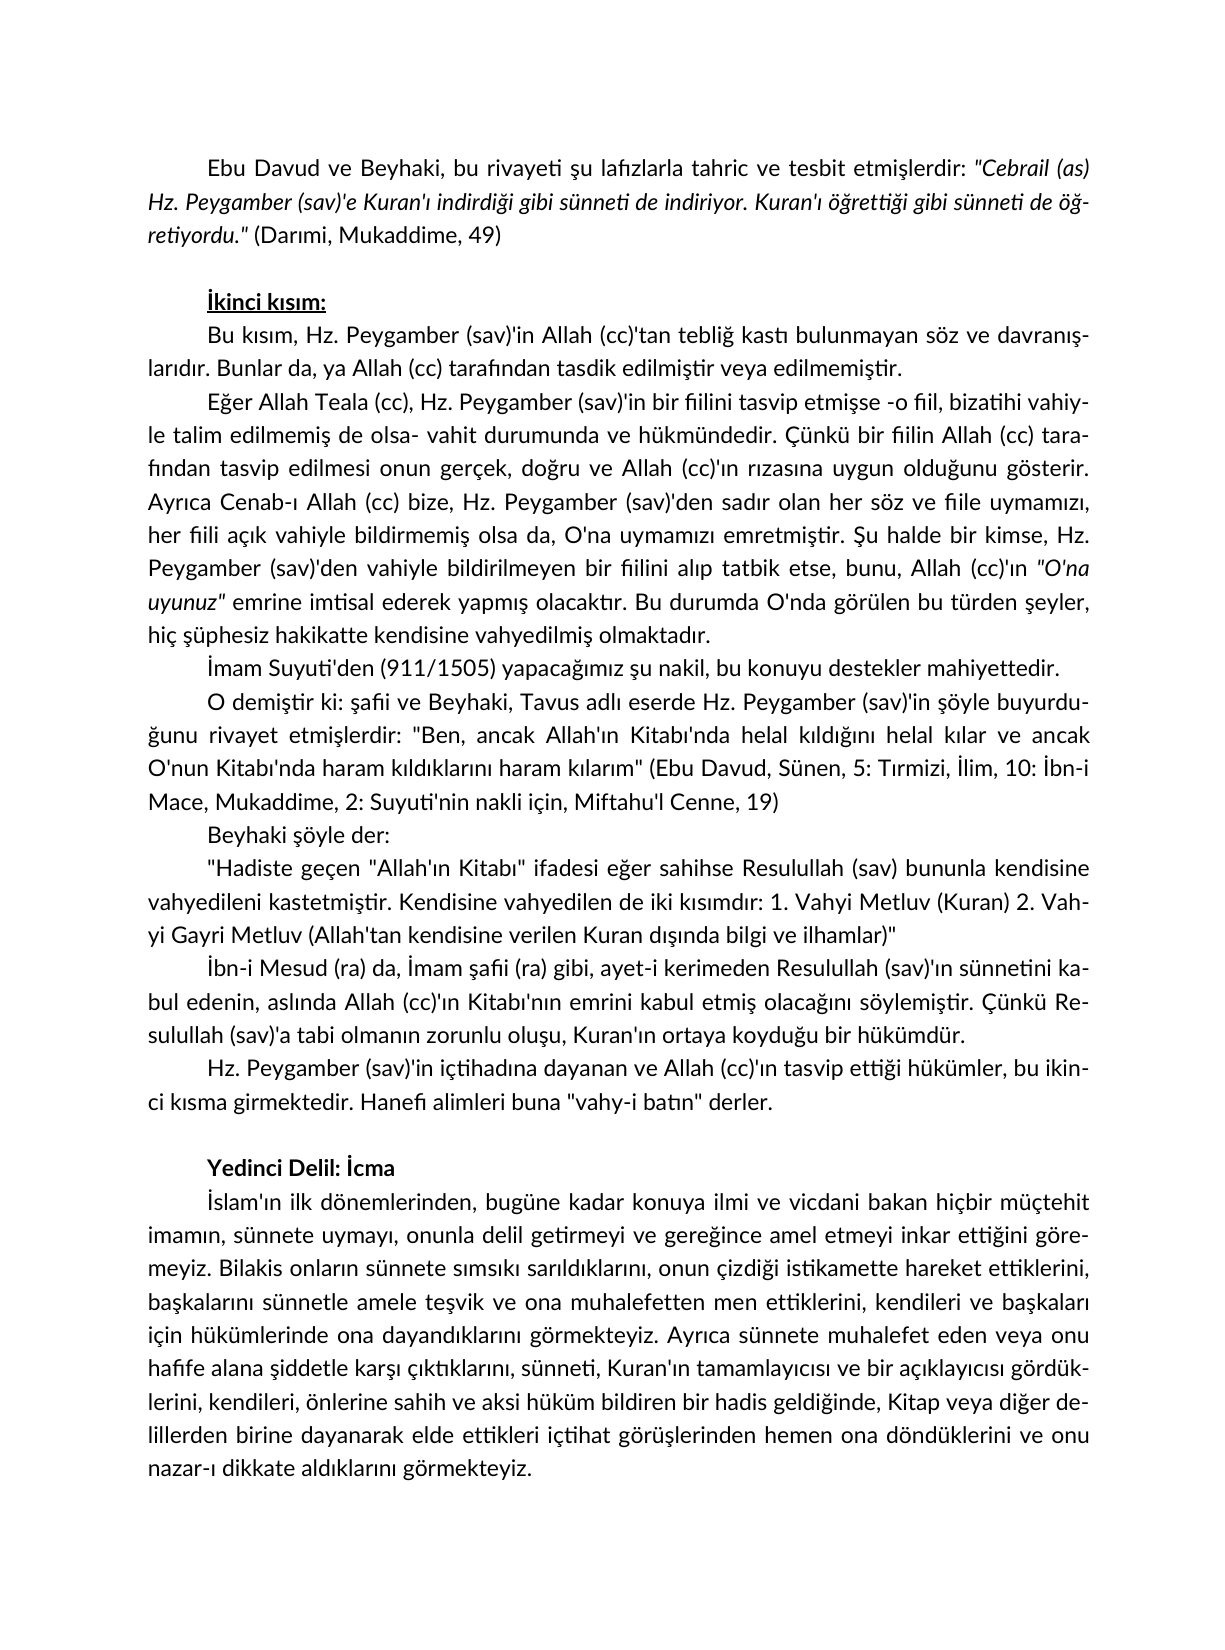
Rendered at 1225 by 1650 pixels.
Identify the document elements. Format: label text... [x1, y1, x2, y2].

text O de­miş­tir ki: şa­fii ve Bey­ha­ki, Ta­vus ad­lı eser­de Hz. Pey­gam­ber (sav)'in şöy­le bu­yur­du­ğu­nu ri­va­yet et­miş­ler­dir: "Ben, an­cak Al­lah'ın Ki­ta­bı'nda he­lal kıl­dı­ğı­nı he­lal kı­lar ve an­cak O'nun Ki­ta­bı'nda ha­ram kıl­dık­la­rı­nı ha­ram kı­la­rım" (Ebu Da­vud, Sü­nen, 5: Tır­mi­zi, İlim, 10: İbn-i Ma­ce, Mu­kad­di­me, 2: Su­yu­ti'nin nak­li için, Mif­ta­hu'l Cen­ne, 19) [148, 683, 1090, 817]
text Bey­ha­ki şöy­le der: [148, 817, 1090, 850]
text Ebu Da­vud ve Bey­ha­ki, bu ri­va­ye­ti şu la­fız­lar­la tah­ric ve tes­bit et­miş­ler­dir: "Ceb­ra­il (as) Hz. Pey­gam­ber (sav)'e Ku­ran'ı in­dir­di­ği gi­bi sün­ne­ti de in­di­ri­yor. Ku­ran'ı öğ­ret­ti­ği gi­bi sün­ne­ti de öğ­re­ti­yor­du." (Da­rı­mi, Mu­kad­di­me, 49) [148, 150, 1090, 250]
text Ye­din­ci De­lil: İc­ma [148, 1150, 1090, 1183]
text Bu kı­sım, Hz. Pey­gam­ber (sav)'in Al­lah (cc)'tan teb­liğ kas­tı bu­lun­ma­yan söz ve dav­ra­nış­lar­ıdır. Bun­la­r da, ya Al­lah (cc) ta­ra­fın­dan tas­dik edil­miş­tir ve­ya edil­me­miş­tir. [148, 317, 1090, 383]
text İbn-i Me­sud (ra) da, İmam şa­fii (ra) gi­bi, ayet-i ke­ri­me­den Re­su­lul­lah (sav)'ın sünneti­ni ka­bul ede­nin, as­lın­da Al­lah (cc)'ın Ki­ta­bı'nın em­ri­ni ka­bul et­miş ola­ca­ğı­nı söy­le­miş­tir. Çün­kü Re­su­lul­lah (sav)'a ta­bi ol­ma­nın zo­run­lu olu­şu, Ku­ran'ın or­ta­ya koy­du­ğu bir hü­küm­dür. [148, 950, 1090, 1050]
text "Ha­dis­te ge­çen "Al­lah'ın Ki­ta­bı" ifa­de­si eğer sa­hih­se Re­su­lul­lah (sav) bu­nun­la ken­di­si­ne vah­ye­di­le­ni kas­tet­miş­tir. Ken­di­si­ne vah­ye­di­len de iki kı­sım­dır: 1. Vah­yi Met­luv (Ku­ran) 2. Vah­yi Gay­ri Met­luv (Al­lah'tan ken­di­si­ne ve­ri­len Ku­ran dı­şın­da bil­gi ve il­ham­lar)" [148, 850, 1090, 950]
text İs­lam'ın ilk dö­nem­le­rin­den, bu­gü­ne ka­dar ko­nu­ya il­mi ve vic­da­ni ba­kan hiç­bir müç­te­hit ima­mın, sünnete uy­ma­yı, onun­la de­lil ge­tir­me­yi ve ge­re­ğin­ce amel et­me­yi in­kar et­ti­ği­ni gö­re­me­yiz. Bi­la­kis on­la­rın sünnete sım­sı­kı sa­rıl­dık­la­rı­nı, onun çiz­di­ği is­ti­ka­met­te ha­re­ket et­tik­le­ri­ni, baş­ka­la­rı­nı sünnet­le ame­le teş­vik ve ona mu­ha­le­fet­ten me­n et­tik­le­ri­ni, ken­di­le­ri ve baş­ka­la­rı için hü­küm­le­rin­de ona da­yan­dık­la­rı­nı gör­mek­te­yiz. Ay­rı­ca sünnete mu­ha­le­fet eden ve­ya onu ha­fi­fe ala­na şid­det­le kar­şı çık­tık­la­rı­nı, sünneti, Ku­ran'ın ta­mam­la­yı­cı­sı ve bir açık­la­yı­cı­sı gör­dük­le­ri­ni, ken­di­le­ri, ön­le­ri­ne sa­hih ve ak­si hü­küm bil­di­ren bir ha­dis gel­di­ğin­de, Ki­tap ve­ya di­ğer de­lil­ler­den bi­ri­ne da­ya­na­rak el­de et­tik­le­ri iç­ti­hat gö­rüş­le­rin­den he­men ona dön­dük­le­ri­ni ve onu na­zar-ı dik­ka­te al­dık­la­rı­nı gör­mek­te­yiz. [148, 1183, 1090, 1483]
text İkin­ci kı­sım: [148, 283, 1090, 317]
text Hz. Pey­gam­ber (sav)'in iç­ti­ha­dı­na da­ya­nan ve Al­lah (cc)'ın tas­vip et­ti­ği hü­küm­ler, bu ikin­ci kıs­ma gir­mek­te­dir. Ha­ne­fi alim­le­ri bu­na "vahy-i ba­tın" der­ler. [148, 1050, 1090, 1117]
text Eğer Al­lah Te­ala (cc), Hz. Pey­gam­ber (sav)'in bir fi­ili­ni tas­vip et­miş­se -o fi­il, bi­za­ti­hi va­hiy­le ta­lim edil­me­miş de ol­sa- va­hit du­ru­mun­da ve hük­mün­de­dir. Çün­kü bir fi­ilin Al­lah (cc) ta­ra­fın­dan tas­vip edil­me­si onun ger­çek, doğ­ru ve Al­lah (cc)'ın rı­za­sı­na uy­gun ol­du­ğu­nu gös­te­rir. Ay­rı­ca Ce­nab-ı Al­lah (cc) bi­ze, Hz. Pey­gam­ber (sav)'den sa­dır olan her söz ve fi­ile uy­ma­mı­zı, her fi­ili açık va­hiy­le bil­dir­me­miş ol­sa da, O'na uy­ma­mı­zı em­ret­miş­tir. Şu hal­de bir kim­se, Hz. Pey­gam­ber (sav)'den va­hiy­le bil­di­ril­me­yen bir fi­ili­ni alıp tat­bik et­se, bu­nu, Al­lah (cc)'ın "O'na uyu­nuz" em­ri­ne im­ti­sal ede­rek yap­mış ola­cak­tır. Bu du­rum­da O'nda gö­rü­len bu tür­den şey­ler, hiç şüp­he­siz ha­ki­kat­te ken­di­si­ne vah­ye­dil­miş ol­mak­ta­dır. [148, 383, 1090, 650]
text İmam Su­yu­ti'den (911/1505) ya­pa­ca­ğı­mız şu na­kil, bu ko­nu­yu des­tek­ler ma­hi­yet­te­dir. [148, 650, 1090, 683]
